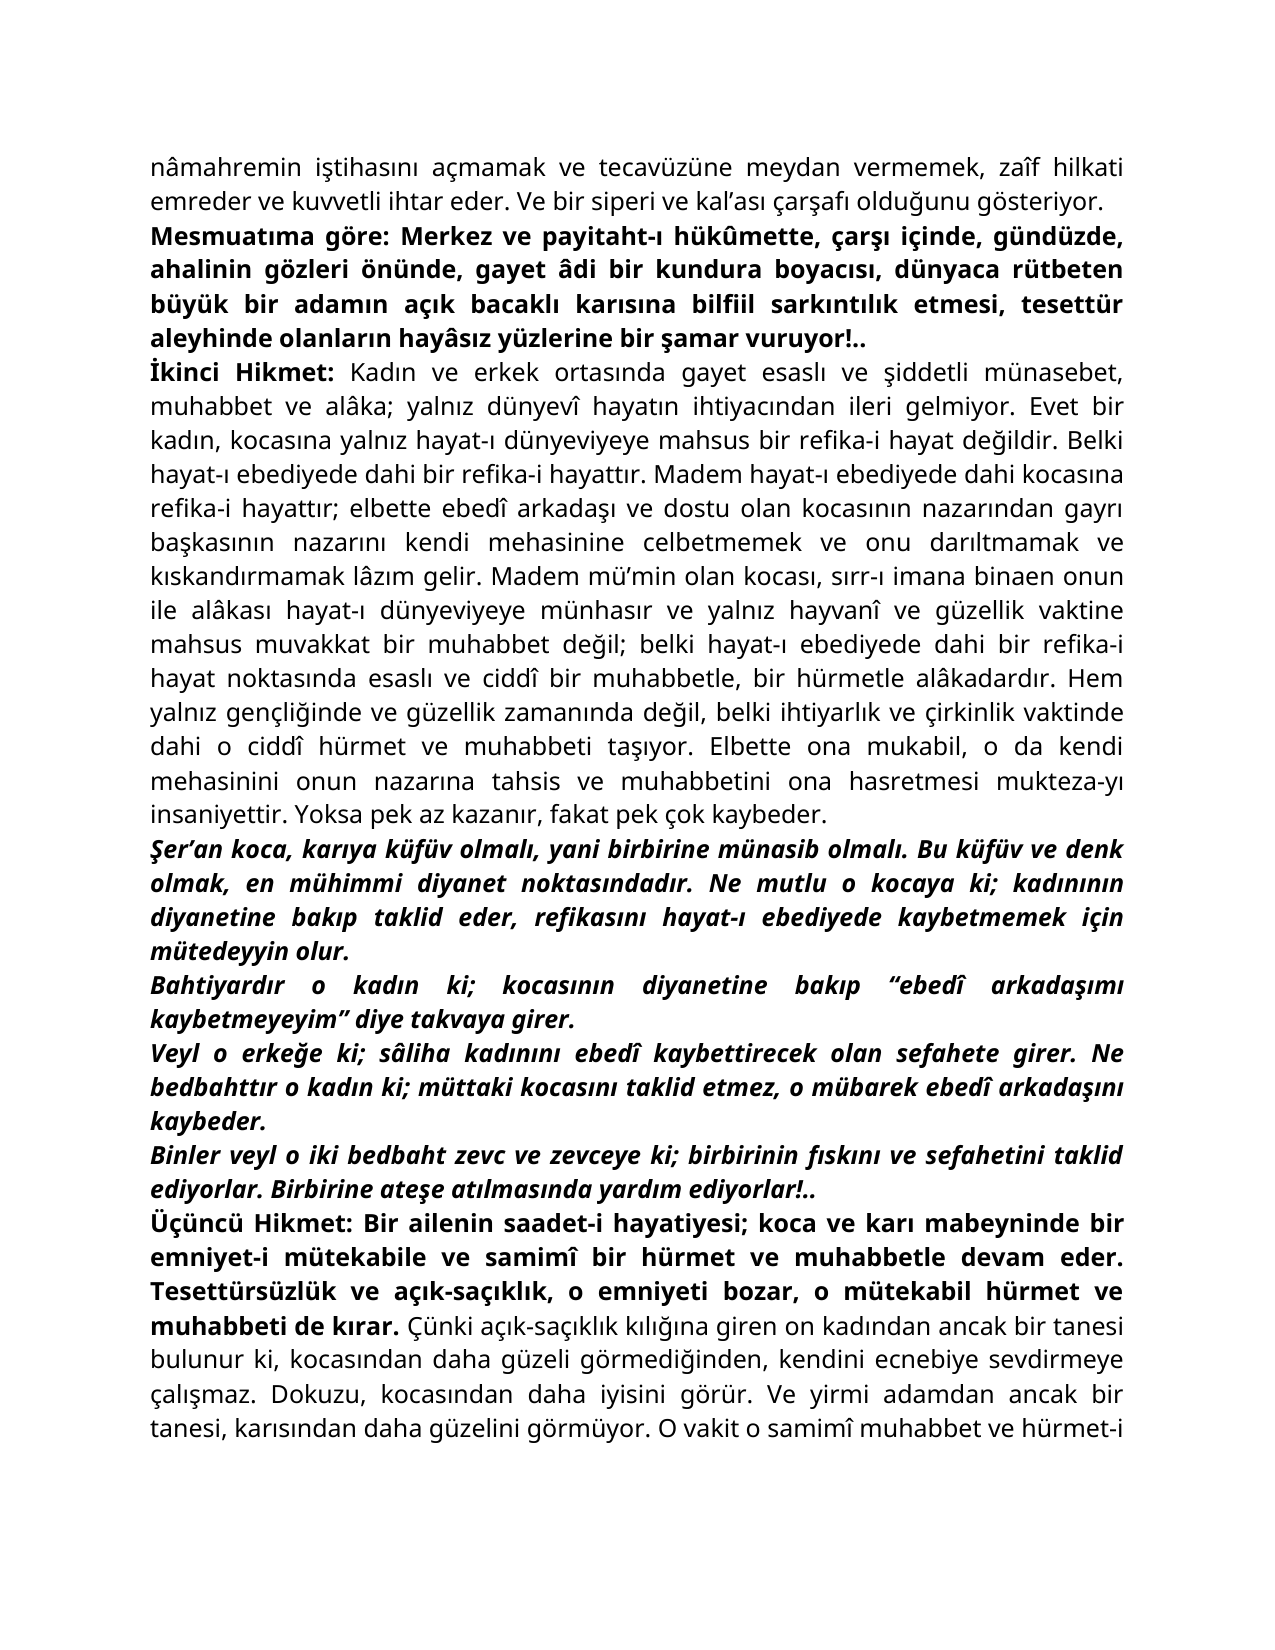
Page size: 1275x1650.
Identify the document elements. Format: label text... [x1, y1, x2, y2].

text Binler veyl o iki bedbaht zevc ve zevceye ki; birbirinin fıskını ve sefahetini taklid ediyorlar. Birbirine ateşe atılmasında yardım ediyorlar!.. [150, 1138, 1125, 1206]
text Mesmuatıma göre: Merkez ve payitaht-ı hükûmette, çarşı içinde, gündüzde, ahalinin gözleri önünde, gayet âdi bir kundura boyacısı, dünyaca rütbeten büyük bir adamın açık bacaklı karısına bilfiil sarkıntılık etmesi, tesettür aleyhinde olanların hayâsız yüzlerine bir şamar vuruyor!.. [150, 218, 1125, 354]
text Üçüncü Hikmet: Bir ailenin saadet-i hayatiyesi; koca ve karı mabeyninde bir emniyet-i mütekabile ve samimî bir hürmet ve muhabbetle devam eder. Tesettürsüzlük ve açık-saçıklık, o emniyeti bozar, o mütekabil hürmet ve muhabbeti de kırar. Çünki açık-saçıklık kılığına giren on kadından ancak bir tanesi bulunur ki, kocasından daha güzeli görmediğinden, kendini ecnebiye sevdirmeye çalışmaz. Dokuzu, kocasından daha iyisini görür. Ve yirmi adamdan ancak bir tanesi, karısından daha güzelini görmüyor. O vakit o samimî muhabbet ve hürmet-i [150, 1206, 1125, 1444]
text nâmahremin iştihasını açmamak ve tecavüzüne meydan vermemek, zaîf hilkati emreder ve kuvvetli ihtar eder. Ve bir siperi ve kal’ası çarşafı olduğunu gösteriyor. [150, 150, 1125, 218]
text İkinci Hikmet: Kadın ve erkek ortasında gayet esaslı ve şiddetli münasebet, muhabbet ve alâka; yalnız dünyevî hayatın ihtiyacından ileri gelmiyor. Evet bir kadın, kocasına yalnız hayat-ı dünyeviyeye mahsus bir refika-i hayat değildir. Belki hayat-ı ebediyede dahi bir refika-i hayattır. Madem hayat-ı ebediyede dahi kocasına refika-i hayattır; elbette ebedî arkadaşı ve dostu olan kocasının nazarından gayrı başkasının nazarını kendi mehasinine celbetmemek ve onu darıltmamak ve kıskandırmamak lâzım gelir. Madem mü’min olan kocası, sırr-ı imana binaen onun ile alâkası hayat-ı dünyeviyeye münhasır ve yalnız hayvanî ve güzellik vaktine mahsus muvakkat bir muhabbet değil; belki hayat-ı ebediyede dahi bir refika-i hayat noktasında esaslı ve ciddî bir muhabbetle, bir hürmetle alâkadardır. Hem yalnız gençliğinde ve güzellik zamanında değil, belki ihtiyarlık ve çirkinlik vaktinde dahi o ciddî hürmet ve muhabbeti taşıyor. Elbette ona mukabil, o da kendi mehasinini onun nazarına tahsis ve muhabbetini ona hasretmesi mukteza-yı insaniyettir. Yoksa pek az kazanır, fakat pek çok kaybeder. [150, 354, 1125, 831]
text Bahtiyardır o kadın ki; kocasının diyanetine bakıp “ebedî arkadaşımı kaybetmeyeyim” diye takvaya girer. [150, 967, 1125, 1036]
text Veyl o erkeğe ki; sâliha kadınını ebedî kaybettirecek olan sefahete girer. Ne bedbahttır o kadın ki; müttaki kocasını taklid etmez, o mübarek ebedî arkadaşını kaybeder. [150, 1036, 1125, 1138]
text Şer’an koca, karıya küfüv olmalı, yani birbirine münasib olmalı. Bu küfüv ve denk olmak, en mühimmi diyanet noktasındadır. Ne mutlu o kocaya ki; kadınının diyanetine bakıp taklid eder, refikasını hayat-ı ebediyede kaybetmemek için mütedeyyin olur. [150, 831, 1125, 967]
